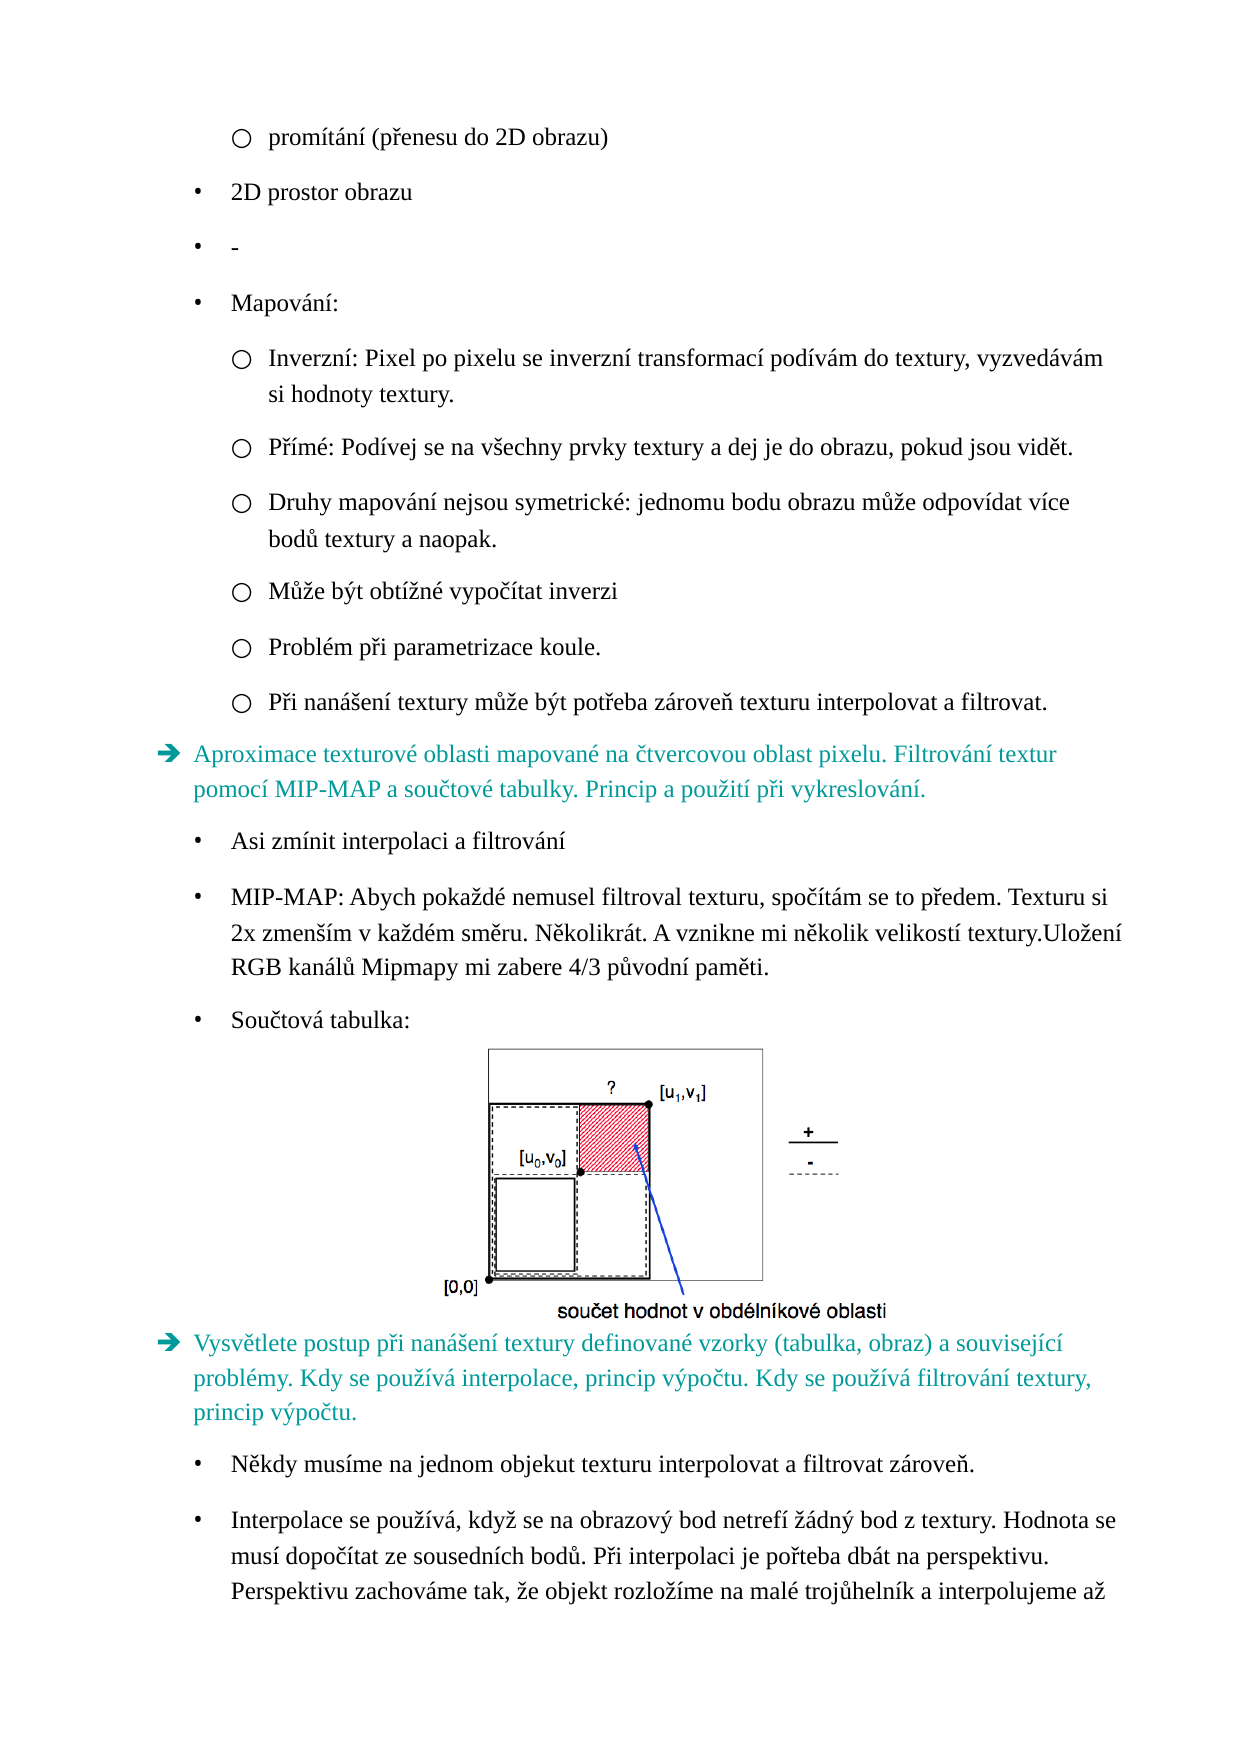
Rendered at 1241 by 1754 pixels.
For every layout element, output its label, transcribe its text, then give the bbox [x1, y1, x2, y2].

list Asi zmínit interpolaci a filtrování [193, 823, 1122, 857]
picture [421, 1039, 903, 1323]
list Druhy mapování nejsou symetrické: jednomu bodu obrazu může odpovídat více bodů textury a naopak. [231, 484, 1122, 553]
list Při nanášení textury může být potřeba zároveň texturu interpolovat a filtrovat. [231, 684, 1122, 718]
list Někdy musíme na jednom objekut texturu interpolovat a filtrovat zároveň. [193, 1446, 1122, 1480]
list - [193, 229, 1122, 263]
list Interpolace se používá, když se na obrazový bod netrefí žádný bod z textury. Hodnota se musí dopočítat ze sousedních bodů. Při interpolaci je pořteba dbát na perspektivu. Perspektivu zachováme tak, že objekt rozložíme na malé trojůhelník a interpolujeme až [193, 1502, 1122, 1604]
list Mapování: [193, 284, 1122, 318]
list Inverzní: Pixel po pixelu se inverzní transformací podívám do textury, vyzvedávám si hodnoty textury. [231, 340, 1122, 408]
list Aproximace texturové oblasti mapované na čtvercovou oblast pixelu. Filtrování textur pomocí MIP-MAP a součtové tabulky. Princip a použití při vykreslování. [156, 739, 1122, 802]
list MIP-MAP: Abych pokaždé nemusel filtroval texturu, spočítám se to předem. Texturu si 2x zmenším v každém směru. Několikrát. A vznikne mi několik velikostí textury.Uložení RGB kanálů Mipmapy mi zabere 4/3 původní paměti. [193, 878, 1122, 981]
list Může být obtížné vypočítat inverzi [231, 573, 1122, 607]
list promítání (přenesu do 2D obrazu) [231, 118, 1122, 152]
list Součtová tabulka: [193, 1001, 1122, 1036]
list Přímé: Podívej se na všechny prvky textury a dej je do obrazu, pokud jsou vidět. [231, 429, 1122, 463]
list Vysvětlete postup při nanášení textury definované vzorky (tabulka, obraz) a související problémy. Kdy se používá interpolace, princip výpočtu. Kdy se používá filtrování textury, princip výpočtu. [156, 1057, 1122, 1426]
list 2D prostor obrazu [193, 173, 1122, 208]
list Problém při parametrizace koule. [231, 628, 1122, 662]
